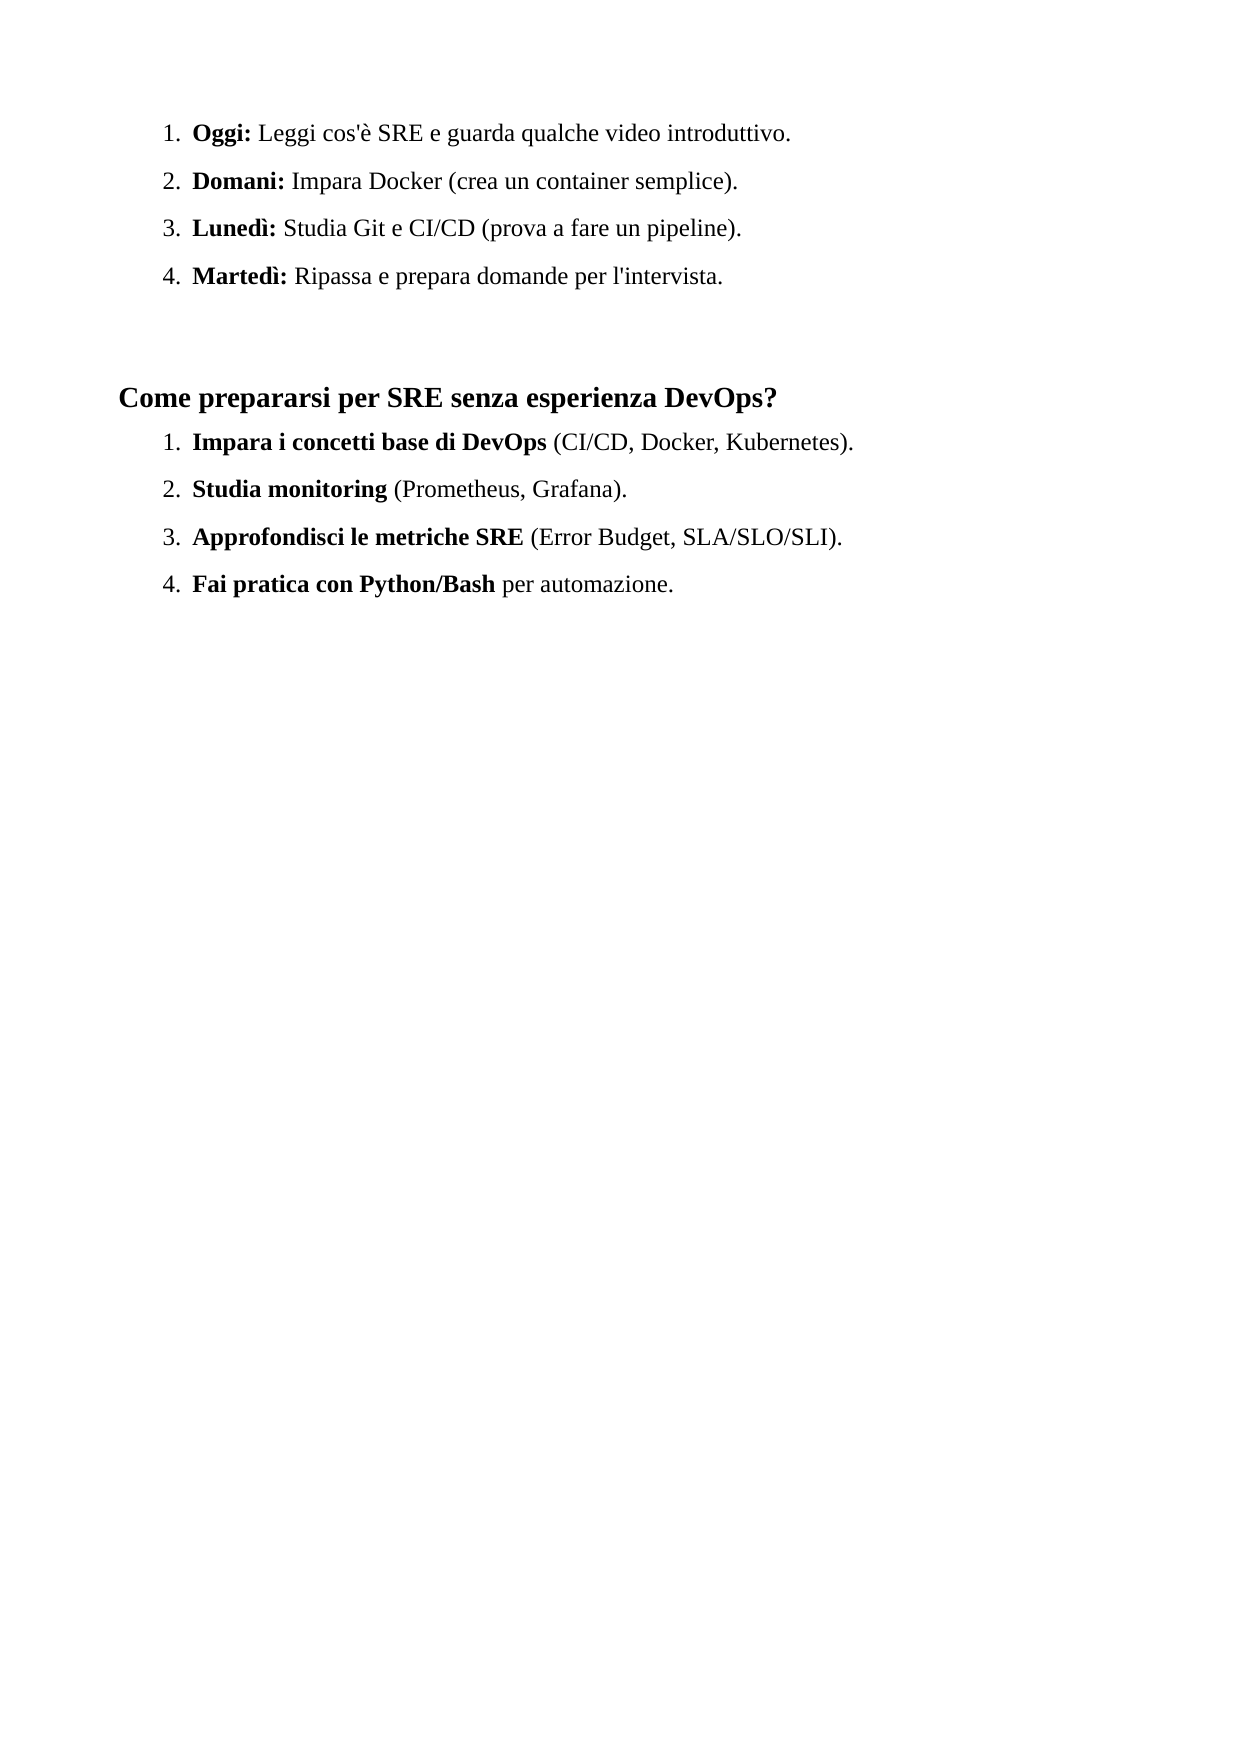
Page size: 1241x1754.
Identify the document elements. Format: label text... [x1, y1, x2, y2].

list Impara i concetti base di DevOps (CI/CD, Docker, Kubernetes). [162, 427, 1122, 455]
list Fai pratica con Python/Bash per automazione. [162, 569, 1122, 598]
list Approfondisci le metriche SRE (Error Budget, SLA/SLO/SLI). [162, 522, 1122, 551]
list Martedì: Ripassa e prepara domande per l'intervista. [162, 261, 1122, 290]
subtitle Come prepararsi per SRE senza esperienza DevOps? [118, 381, 1122, 414]
list Studia monitoring (Prometheus, Grafana). [162, 474, 1122, 503]
list Domani: Impara Docker (crea un container semplice). [162, 166, 1122, 194]
list Lunedì: Studia Git e CI/CD (prova a fare un pipeline). [162, 213, 1122, 242]
list Oggi: Leggi cos'è SRE e guarda qualche video introduttivo. [162, 118, 1122, 147]
